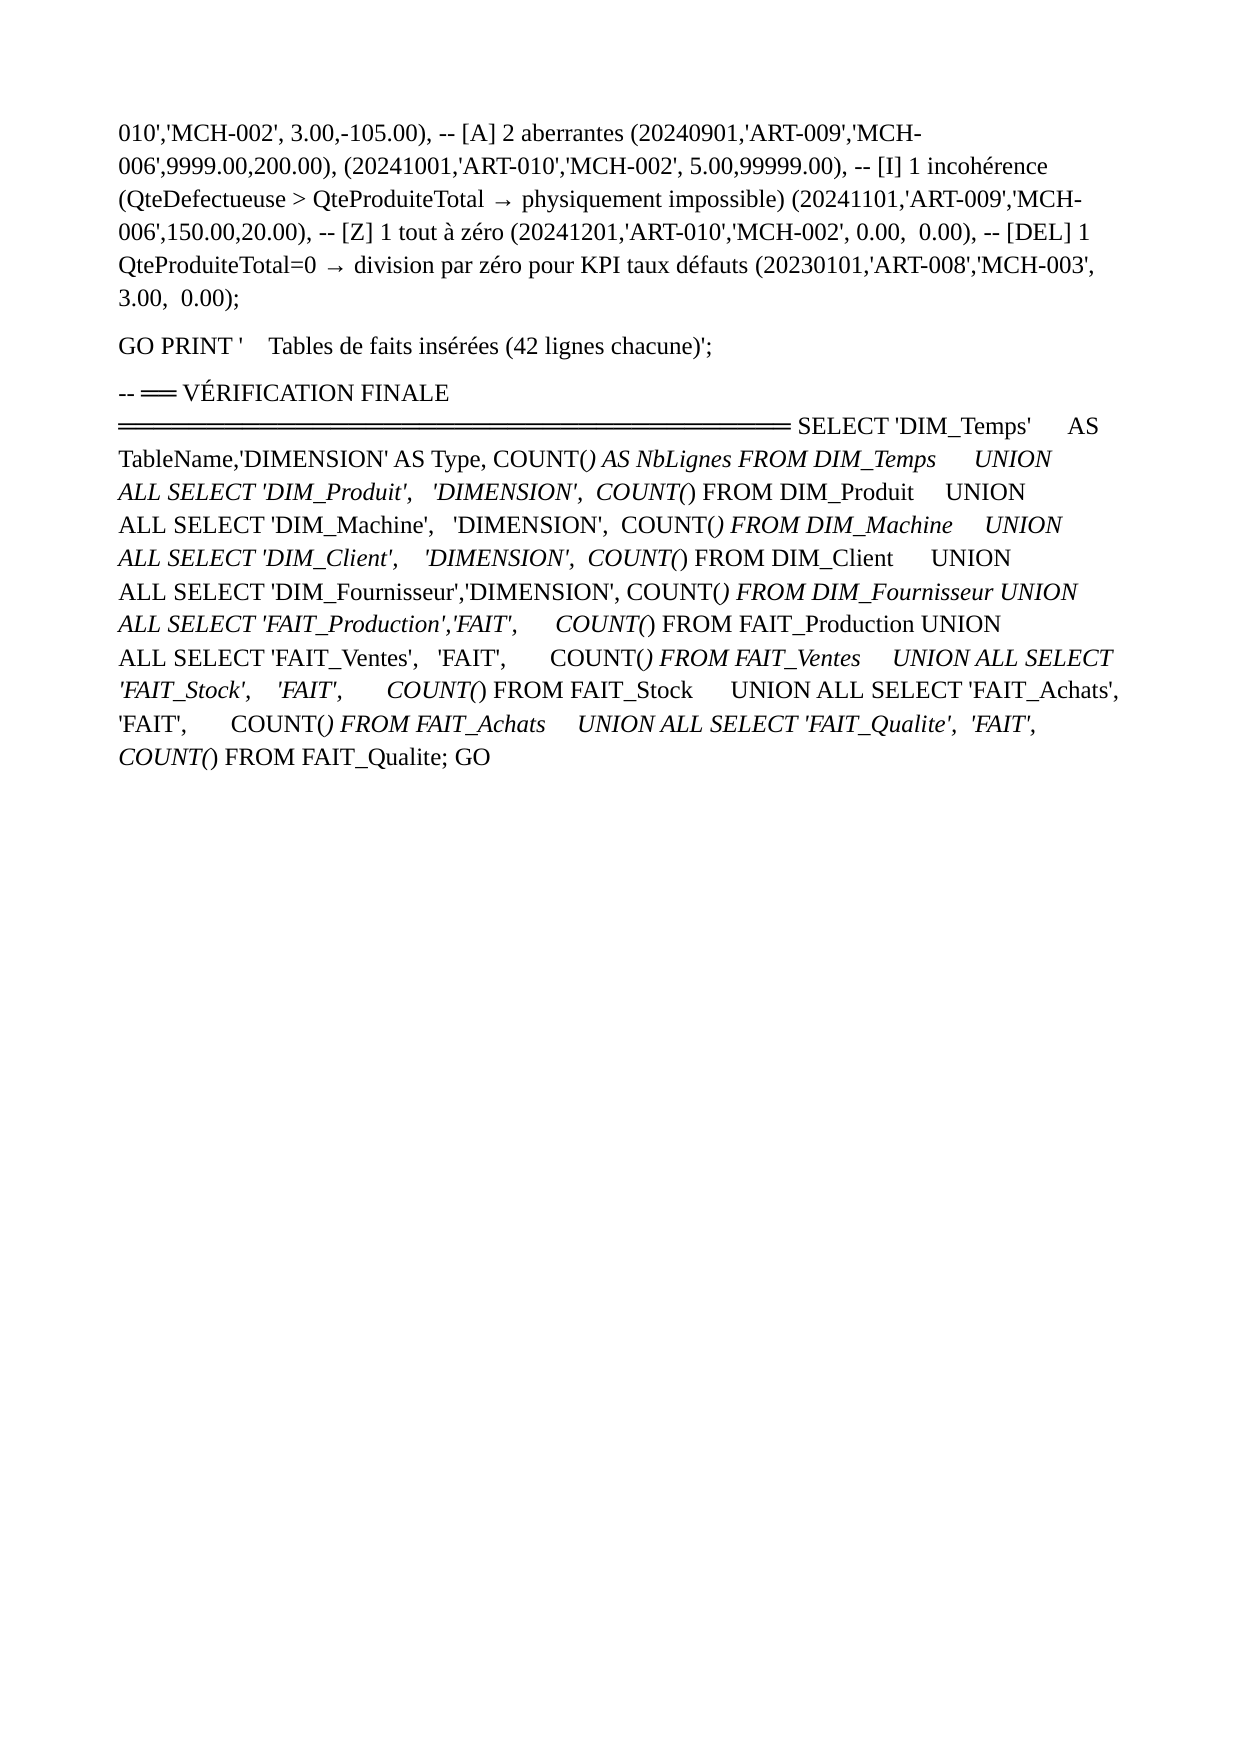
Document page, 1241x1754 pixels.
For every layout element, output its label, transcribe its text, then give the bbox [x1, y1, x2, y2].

text 010','MCH-002', 3.00,-105.00), -- [A] 2 aberrantes (20240901,'ART-009','MCH-006',9999.00,200.00), (20241001,'ART-010','MCH-002', 5.00,99999.00), -- [I] 1 incohérence (QteDefectueuse > QteProduiteTotal → physiquement impossible) (20241101,'ART-009','MCH-006',150.00,20.00), -- [Z] 1 tout à zéro (20241201,'ART-010','MCH-002', 0.00, 0.00), -- [DEL] 1 QteProduiteTotal=0 → division par zéro pour KPI taux défauts (20230101,'ART-008','MCH-003', 3.00, 0.00); [118, 118, 1122, 312]
text -- ══ VÉRIFICATION FINALE ══════════════════════════════════════ SELECT 'DIM_Temps' AS TableName,'DIMENSION' AS Type, COUNT() AS NbLignes FROM DIM_Temps UNION ALL SELECT 'DIM_Produit', 'DIMENSION', COUNT() FROM DIM_Produit UNION ALL SELECT 'DIM_Machine', 'DIMENSION', COUNT() FROM DIM_Machine UNION ALL SELECT 'DIM_Client', 'DIMENSION', COUNT() FROM DIM_Client UNION ALL SELECT 'DIM_Fournisseur','DIMENSION', COUNT() FROM DIM_Fournisseur UNION ALL SELECT 'FAIT_Production','FAIT', COUNT() FROM FAIT_Production UNION ALL SELECT 'FAIT_Ventes', 'FAIT', COUNT() FROM FAIT_Ventes UNION ALL SELECT 'FAIT_Stock', 'FAIT', COUNT() FROM FAIT_Stock UNION ALL SELECT 'FAIT_Achats', 'FAIT', COUNT() FROM FAIT_Achats UNION ALL SELECT 'FAIT_Qualite', 'FAIT', COUNT() FROM FAIT_Qualite; GO [118, 378, 1122, 770]
text GO PRINT '✅ Tables de faits insérées (42 lignes chacune)'; [118, 331, 1122, 359]
